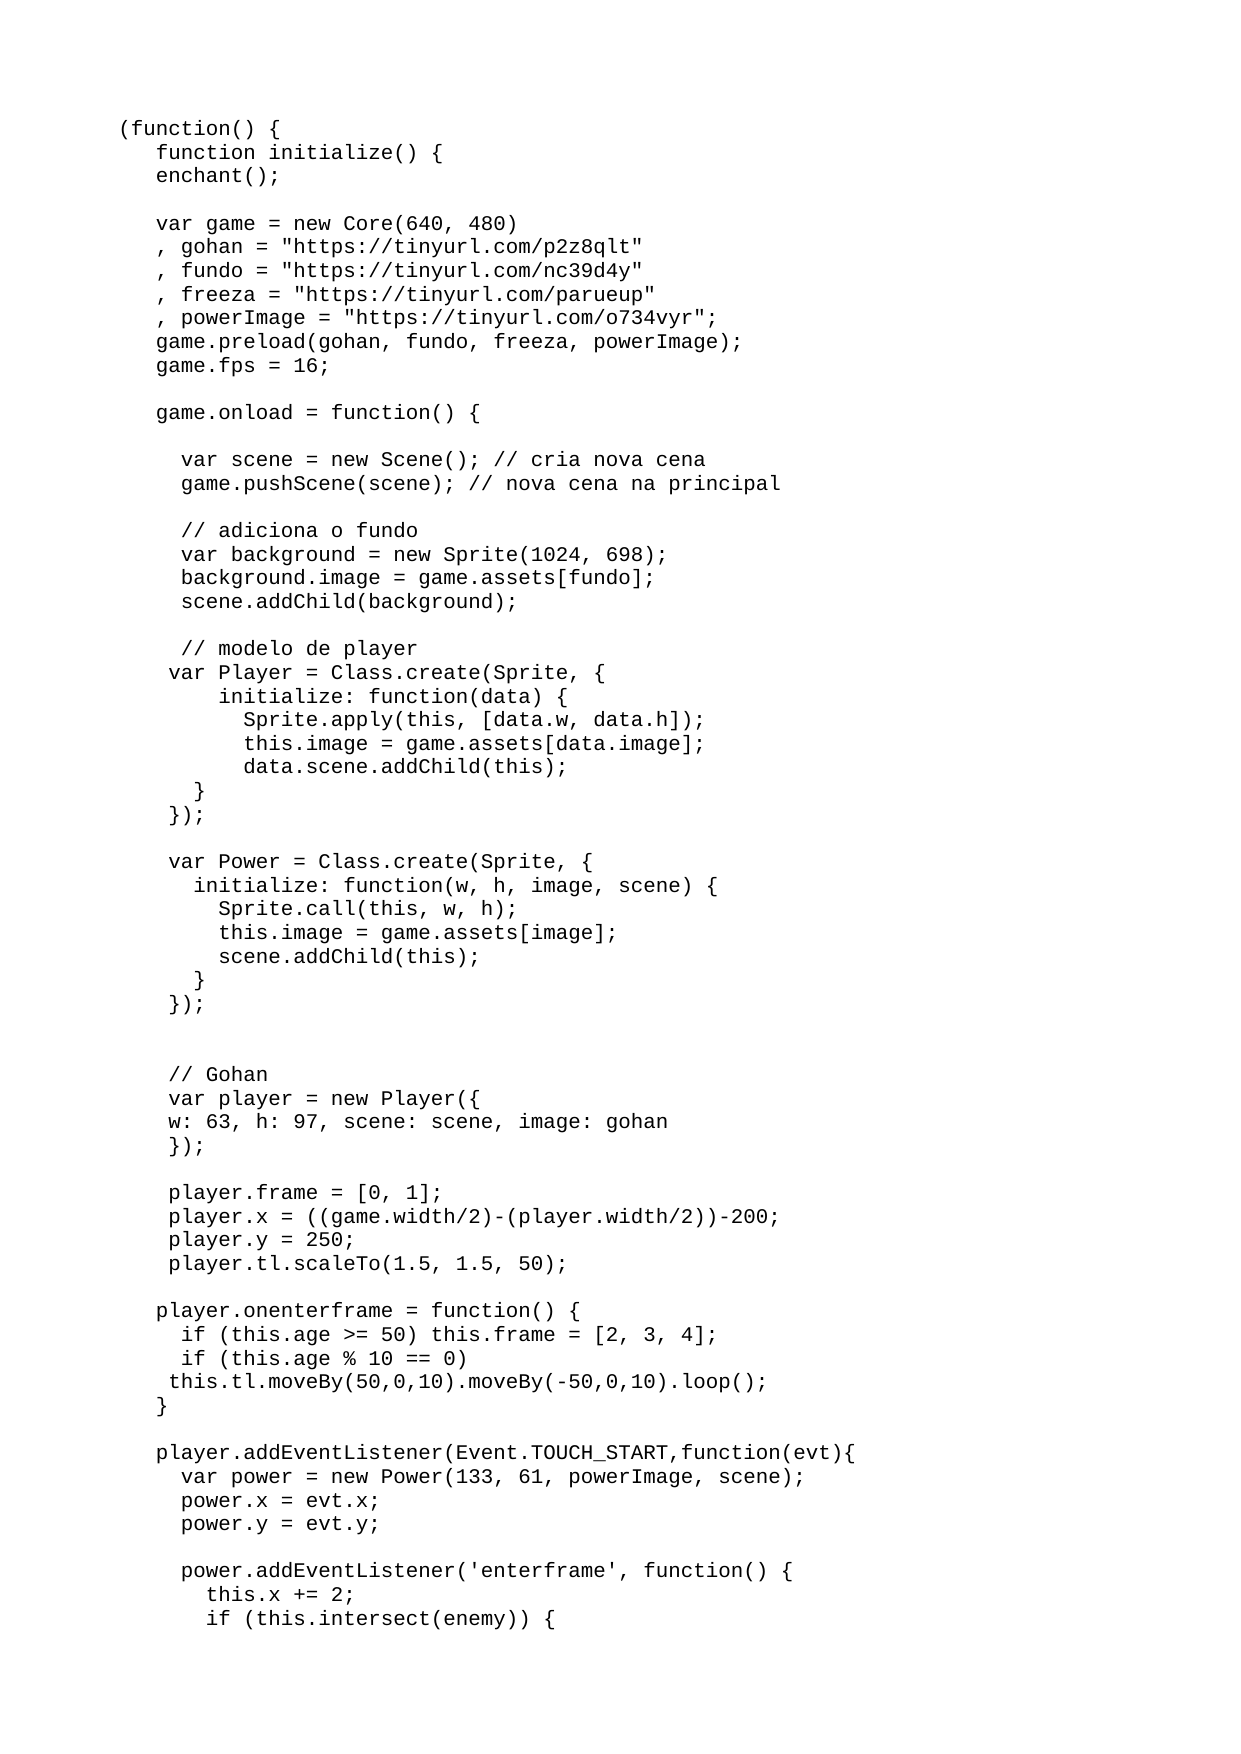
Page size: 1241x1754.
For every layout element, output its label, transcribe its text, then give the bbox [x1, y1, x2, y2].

text Sprite.apply(this, [data.w, data.h]); [118, 709, 1122, 733]
text Sprite.call(this, w, h); [118, 898, 1122, 922]
text // modelo de player [118, 638, 1122, 662]
text power.y = evt.y; [118, 1513, 1122, 1537]
text scene.addChild(this); [118, 946, 1122, 969]
text var Player = Class.create(Sprite, { [118, 662, 1122, 686]
text game.onload = function() { [118, 402, 1122, 426]
text , gohan = "https://tinyurl.com/p2z8qlt" [118, 236, 1122, 260]
text game.fps = 16; [118, 354, 1122, 378]
text player.y = 250; [118, 1229, 1122, 1253]
text } [118, 780, 1122, 804]
text this.image = game.assets[data.image]; [118, 733, 1122, 757]
text game.pushScene(scene); // nova cena na principal [118, 473, 1122, 496]
text w: 63, h: 97, scene: scene, image: gohan [118, 1111, 1122, 1135]
text player.x = ((game.width/2)-(player.width/2))-200; [118, 1206, 1122, 1229]
text } [118, 1395, 1122, 1419]
text var power = new Power(133, 61, powerImage, scene); [118, 1466, 1122, 1489]
text this.x += 2; [118, 1584, 1122, 1608]
text enchant(); [118, 165, 1122, 189]
text // adiciona o fundo [118, 520, 1122, 544]
text , fundo = "https://tinyurl.com/nc39d4y" [118, 260, 1122, 284]
text player.frame = [0, 1]; [118, 1182, 1122, 1206]
text initialize: function(data) { [118, 686, 1122, 709]
text var player = new Player({ [118, 1088, 1122, 1111]
text , powerImage = "https://tinyurl.com/o734vyr"; [118, 307, 1122, 331]
text var Power = Class.create(Sprite, { [118, 851, 1122, 875]
text var game = new Core(640, 480) [118, 213, 1122, 236]
text }); [118, 1135, 1122, 1158]
text function initialize() { [118, 142, 1122, 165]
text power.x = evt.x; [118, 1489, 1122, 1513]
text this.image = game.assets[image]; [118, 922, 1122, 946]
text if (this.intersect(enemy)) { [118, 1608, 1122, 1631]
text var scene = new Scene(); // cria nova cena [118, 449, 1122, 473]
text if (this.age % 10 == 0) [118, 1348, 1122, 1371]
text if (this.age >= 50) this.frame = [2, 3, 4]; [118, 1324, 1122, 1348]
text player.onenterframe = function() { [118, 1300, 1122, 1324]
text player.tl.scaleTo(1.5, 1.5, 50); [118, 1253, 1122, 1277]
text this.tl.moveBy(50,0,10).moveBy(-50,0,10).loop(); [118, 1371, 1122, 1395]
text (function() { [118, 118, 1122, 142]
text power.addEventListener('enterframe', function() { [118, 1561, 1122, 1584]
text var background = new Sprite(1024, 698); [118, 544, 1122, 567]
text } [118, 969, 1122, 993]
text }); [118, 993, 1122, 1017]
text initialize: function(w, h, image, scene) { [118, 875, 1122, 898]
text game.preload(gohan, fundo, freeza, powerImage); [118, 331, 1122, 354]
text player.addEventListener(Event.TOUCH_START,function(evt){ [118, 1442, 1122, 1466]
text , freeza = "https://tinyurl.com/parueup" [118, 284, 1122, 307]
text background.image = game.assets[fundo]; [118, 567, 1122, 591]
text }); [118, 804, 1122, 827]
text scene.addChild(background); [118, 591, 1122, 615]
text data.scene.addChild(this); [118, 757, 1122, 780]
text // Gohan [118, 1064, 1122, 1088]
